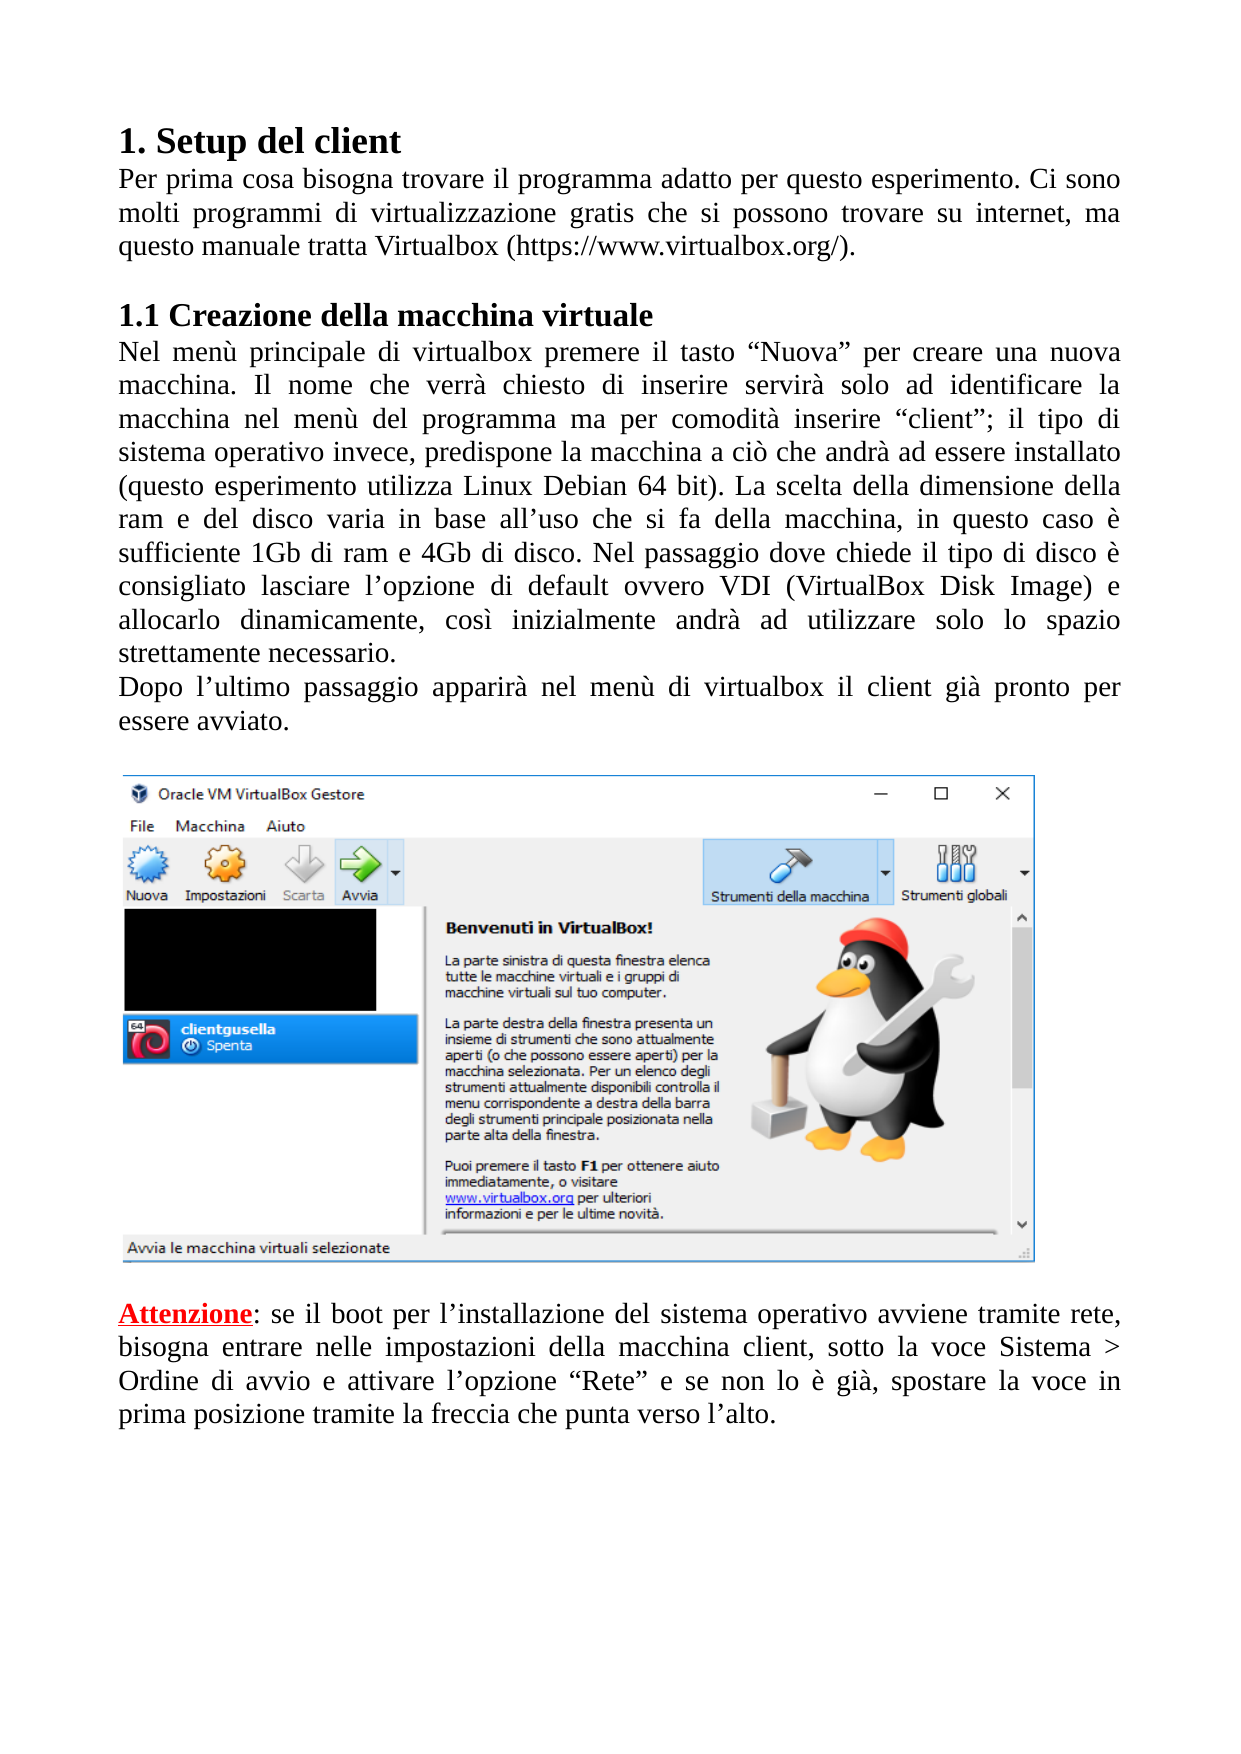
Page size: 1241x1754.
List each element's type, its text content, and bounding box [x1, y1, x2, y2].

text Attenzione: se il boot per l’installazione del sistema operativo avviene tramite rete, bisogna entrare nelle impostazioni della macchina client, sotto la voce Sistema > Ordine di avvio e attivare l’opzione “Rete” e se non lo è già, spostare la voce in prima posizione tramite la freccia che punta verso l’alto. [118, 1296, 1122, 1430]
text Nel menù principale di virtualbox premere il tasto “Nuova” per creare una nuova macchina. Il nome che verrà chiesto di inserire servirà solo ad identificare la macchina nel menù del programma ma per comodità inserire “client”; il tipo di sistema operativo invece, predispone la macchina a ciò che andrà ad essere installato (questo esperimento utilizza Linux Debian 64 bit). La scelta della dimensione della ram e del disco varia in base all’uso che si fa della macchina, in questo caso è sufficiente 1Gb di ram e 4Gb di disco. Nel passaggio dove chiede il tipo di disco è consigliato lasciare l’opzione di default ovvero VDI (VirtualBox Disk Image) e allocarlo dinamicamente, così inizialmente andrà ad utilizzare solo lo spazio strettamente necessario. [118, 334, 1122, 669]
picture [122, 775, 1035, 1263]
text 1. Setup del client [118, 118, 1122, 161]
text Dopo l’ultimo passaggio apparirà nel menù di virtualbox il client già pronto per essere avviato. [118, 669, 1122, 736]
text 1.1 Creazione della macchina virtuale [118, 295, 1122, 334]
text Per prima cosa bisogna trovare il programma adatto per questo esperimento. Ci sono molti programmi di virtualizzazione gratis che si possono trovare su internet, ma questo manuale tratta Virtualbox (https://www.virtualbox.org/). [118, 161, 1122, 262]
